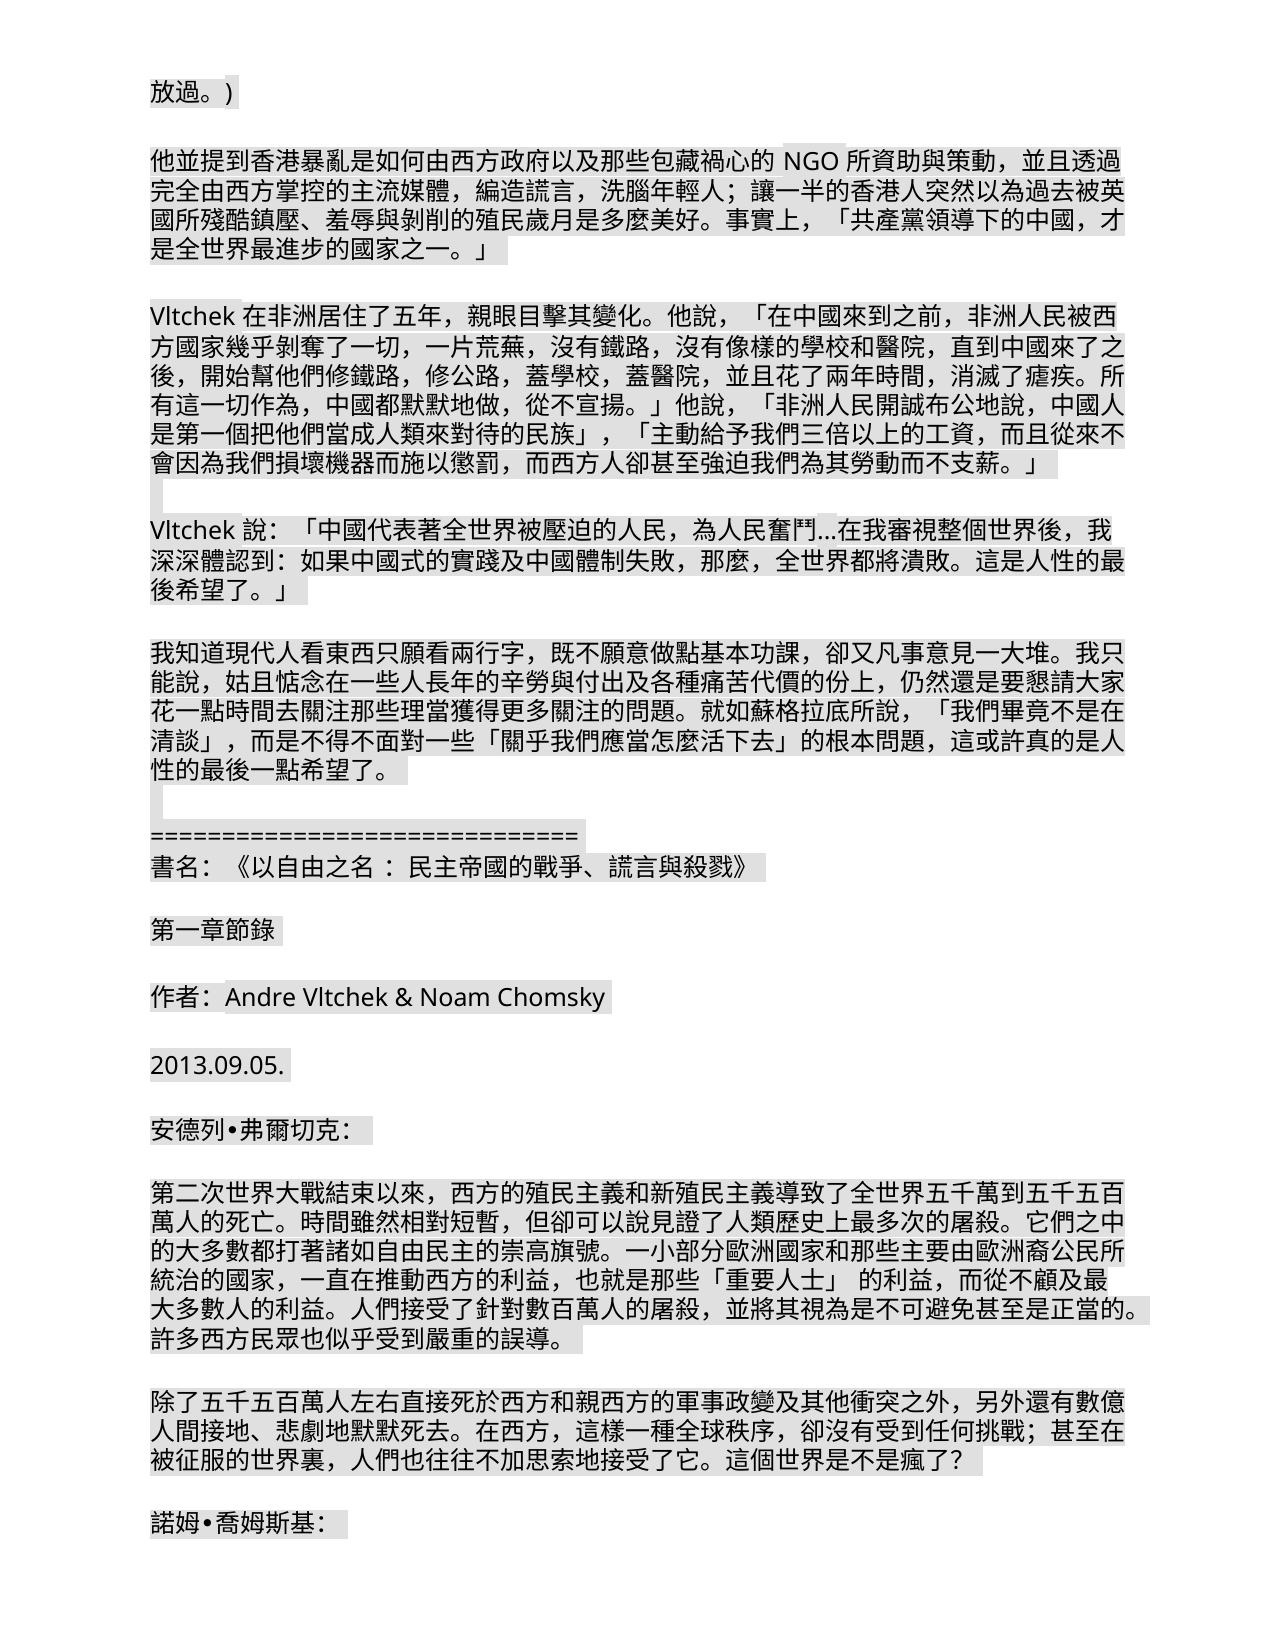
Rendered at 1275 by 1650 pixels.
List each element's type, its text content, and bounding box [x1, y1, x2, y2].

text 人性的最後希望 陳真 2020. 05. 15. 謝謝亦鳴介紹底下這本書，是Andre Vltchek 與 Noam Chomsky 合著，博客來網站上買得到中文版： https://bit.ly/2WxV0r1 容我把你貼的轉成繁體中文如下，因為繁體中文世界腦殘人數似乎比較多，需要更多治療。我同時也修改了原始譯文的某些遣詞用句，使之適合台灣一般翻譯習慣，例如「季辛吉」、「寮國」、「吉普賽人」、「波布政權」、「盧安達」、「皮諾契」，而非「基辛格」、「老撾」、「羅姆人」、「波爾布特政權」、「盧旺達」、「皮諾切特」等等。 老實說，這篇原始翻譯有點彆扭，因此我儘可能在維持原有的翻譯下，做點小修改，使其通順，至少讓人能看懂。另外，我也做了一些註解，比方說「炸彈寶寶」，請見內文注釋。 我寫文章常會提到，美國光是二戰結束後就發動了上百次侵略戰爭，殺害了「上千萬人」，很多腦殘看了心裏一定認為我造謠或誇大其詞。曾有一位腦殘公開叫陣，要我證明美國「曾經故意殺害一個平民」。這位腦殘中毒很深，他甚至連美國殺害「一個人」都不相信，更不用說屠殺千萬條人命。事實上，我不但一點都沒有誇大，而且為了避免無謂爭議，我寫文章通常都會故意寫得非常含蓄，以免讓腦殘一下子就拒看或拒絕相信，這就是我的狡猾之處。其實我應該寫說：自二戰結束以來，以美國為首的西方國家之侵略行徑，直接導致「數千萬人」(而非僅僅上千萬人) 的死亡以及數億人的流離失所與傷殘。 各位會不會跟我一樣，經常覺得很沮喪，為什麼這樣一種血腥殘暴毫無人性的人類浩劫，人們不但一無所知，或是根本不在乎，甚至還把這樣一個危害人類甚鉅的邪惡帝國吹捧為人類的民主救星與人權捍衛者？另一方面，不僅獨善其身，甚且還兼善天下，在真正意義上對人類和平與文明發展及人權與生命保障做出史無前例的偉大貢獻的中國，卻反而被抹黑成惡魔，視為人類公敵。 面對這樣一種荒謬世道，我常覺得很挫折，很無言。那種感覺就好像我活在一個詭異病態的世界，在這世界裏，耶穌被描繪成惡魔，而撒旦卻成為正義使者，底下的妖魔鬼怪到處跑，說是散播真善美的可愛小天使。這時候，我該怎麼辦？我該怎麼讓腦殘們清醒？有沒有什麼聰明藥，吃了之後，可以修復腦殘細胞；讓腦子有洞的補洞，進水的排水，讓智商至少可以提高 50，或是提高到達我的智商開根號再乘以10。 阿遠提供該書作者之一Andre Vltchek 的訪談視頻： https://youtu.be/7CnSXBOrHMc 裏頭有些話，說中我心。作者說：現在正是拯救數十億人類的最後機會了；美國及西方帝國主義再不打倒，在可見的將來就再也沒有機會了。惟一有能力改變這一切的就是中國。中國是世界上最偉大的國家，中國的文化、思想與實踐能夠為人類帶來救贖。 我知道腦殘聽到這樣一些話肯定會嗤之以鼻，但這其實只是一個基本事實，而這就是重點所在：為何是非善惡居然能顛倒至此？明明白白的基本事實無人相信，而荒謬透頂的謊言卻眾人頂禮膜拜。 Vltchek 還說：「中國在全世界做著偉大的工作，因此，支持中國就是我的責任所在，我若不這麼做，那我就是在自欺欺人。」做為一個記者，Vltchek 走遍全世界一百多個國家，親眼目擊西方帝國主義在世界各地的侵略與恐怖傷害。他說，「西方帝國主義是這個地球上惟一的根本問題，惟有反抗它，才有可能拯救長期以來被折磨與摧殘的數十億人民。」 Vltchek 並提到他花了十五年時間，製作了一部記錄片，記錄美國1965年在印尼發動軍事政變的經過。(陳真按：美國在印尼策動一場有計畫的反華反共大屠殺，從1965到1966年，短短一年間，以極其病態殘忍的手法，殺害至少五十萬人，包括老幼婦孺都不放過。) 他並提到香港暴亂是如何由西方政府以及那些包藏禍心的 NGO 所資助與策動，並且透過完全由西方掌控的主流媒體，編造謊言，洗腦年輕人；讓一半的香港人突然以為過去被英國所殘酷鎮壓、羞辱與剝削的殖民歲月是多麼美好。事實上，「共產黨領導下的中國，才是全世界最進步的國家之一。」 Vltchek 在非洲居住了五年，親眼目擊其變化。他說，「在中國來到之前，非洲人民被西方國家幾乎剝奪了一切，一片荒蕪，沒有鐵路，沒有像樣的學校和醫院，直到中國來了之後，開始幫他們修鐵路，修公路，蓋學校，蓋醫院，並且花了兩年時間，消滅了瘧疾。所有這一切作為，中國都默默地做，從不宣揚。」他說，「非洲人民開誠布公地說，中國人是第一個把他們當成人類來對待的民族」，「主動給予我們三倍以上的工資，而且從來不會因為我們損壞機器而施以懲罰，而西方人卻甚至強迫我們為其勞動而不支薪。」 Vltchek 說：「中國代表著全世界被壓迫的人民，為人民奮鬥...在我審視整個世界後，我深深體認到：如果中國式的實踐及中國體制失敗，那麼，全世界都將潰敗。這是人性的最後希望了。」 我知道現代人看東西只願看兩行字，既不願意做點基本功課，卻又凡事意見一大堆。我只能說，姑且惦念在一些人長年的辛勞與付出及各種痛苦代價的份上，仍然還是要懇請大家花一點時間去關注那些理當獲得更多關注的問題。就如蘇格拉底所說，「我們畢竟不是在清談」，而是不得不面對一些「關乎我們應當怎麼活下去」的根本問題，這或許真的是人性的最後一點希望了。 ============================== 書名：《以自由之名 ：民主帝國的戰爭、謊言與殺戮》 第一章節錄 作者：Andre Vltchek & Noam Chomsky 2013.09.05. 安德列•弗爾切克： 第二次世界大戰結束以來，西方的殖民主義和新殖民主義導致了全世界五千萬到五千五百萬人的死亡。時間雖然相對短暫，但卻可以說見證了人類歷史上最多次的屠殺。它們之中的大多數都打著諸如自由民主的崇高旗號。一小部分歐洲國家和那些主要由歐洲裔公民所統治的國家，一直在推動西方的利益，也就是那些「重要人士」 的利益，而從不顧及最大多數人的利益。人們接受了針對數百萬人的屠殺，並將其視為是不可避免甚至是正當的。許多西方民眾也似乎受到嚴重的誤導。 除了五千五百萬人左右直接死於西方和親西方的軍事政變及其他衝突之外，另外還有數億人間接地、悲劇地默默死去。在西方，這樣一種全球秩序，卻沒有受到任何挑戰；甚至在被征服的世界裏，人們也往往不加思索地接受了它。這個世界是不是瘋了？ 諾姆•喬姆斯基： 很不幸，對於西方人所犯下的此一最嚴重罪行，存在著激烈爭論。當哥倫布在西半球登陸時，大約有八百萬到一千萬人處於高級文明（商業、城市等等）之中。此後，並沒有經過多長時間，這些人口的大約 95％消失了。在今天美國的領土上，曾經大約有一千萬左右的美洲原住民，但是根據人口統計，到1900 年時，這個國家裏頭原住民的數量竟然只剩下二十萬。但是，所有這一切事實均遭到否認。在英裔美國人之中的主要知識份子和左翼自由派的報刊中，所有這一切都被輕描淡寫地否認了…被一筆帶過，或是根本不當一回事。 根據醫學雜誌《柳葉刀》的說法，每年有六百萬兒童由於缺乏基本的醫療處置而死亡，然而，提供這些醫療處置卻根本不需要什麼花費多少錢。下面是一個我們再熟悉也不過的數字。光是在南部非洲，營養不良和一些很容易治療的疾病每天殺死八千名名兒童—這恰恰也是盧安達大屠殺中平均每天死亡的人數。 這些問題都很容易就能解決，但我們卻正走向一條很可能是事實上的終極種族滅絕之路，亦即對環境的破壞。這個問題不但幾乎沒有得到任何處理，而且事實上，美國正朝著相反的方向走。在今天的美國有一種樂觀的氛圍認為，由於擁有複雜精密的化石燃料提煉技術，所以我們可能還能保持一百年的能源自給自足，這也因此會讓美國霸權繼續保持一個世紀，我們會成為世界的沙烏地阿拉伯等等等。奧巴馬總統在2012年的國情咨文中，熱情洋溢地提到了這一點。你能從國家媒體、商業媒體等激情四溢的文章中讀到這類內容。 其中，對於環境變化對當地的影響仍然有一些批評，比方說會破壞水源，會摧毀生態體系等等。但是，對於如果我們繼續這樣做，一百年後這個世界將會變成什麼樣子的問題，卻幾乎沒有任何涉及，也從未討論。目前存在著一些非常根本的問題，而這些恰恰是市場導向型社會中的某種固有問題。在這種社會裏，你不會去考慮我們稱之為外部性的東西，也就是那些沒有進入到任何特定交易當中、卻會對他者產生影響的東西。 安德列•弗爾切克： 我正目睹大洋洲（南太平洋）幾個國家的消失。我在若干年的時間裏以薩摩亞（Samoa）為中心基地，朝著四周旅行，穿越該區域。一些國家，例如圖瓦盧（Tuvalu）、基裏巴斯（Kiribati），包括馬紹爾群島（Marshall Islands）等等，都已經在考慮大規模撤離自己的公民。 在大洋洲，已經有若干島嶼和環礁正變得無法居住。同樣的情況也發生在馬爾地夫和其他地方。基裏巴斯很可能會成為第一個消失的國家。根據大眾傳媒的說法是，這些國家正在下沉。事實上，它們根本沒有下沉，而是潮汐淹沒過環礁，破壞了所有植被，污染了水源。這使得這些島嶼變得不再適合居住，或者使它們從水到食物幾乎所有物品都必須完全依賴進口。 令人驚訝的是，當我在圖瓦盧工作的時候，我竟然沒有見到外國媒體。只有一個日本的攝製組在福納佛提環礁（Funafuti Atoll）拍攝肥皂劇，做一些不相干的事。我由此陷入思考：這可是受害最嚴重的一個國家，這是一個隨著海平面上升即將消失在地球表面的國家，竟然沒有任何媒體對此進行報導！ 諾姆•喬姆斯基： 喬治•奧威爾有一個術語，叫作「非人類」。世界被劃分成像「我們」這樣的人，以及其他無足輕重的「非人類」。奧威爾討論的是一個未來的極權社會，但它卻很符合我們今天的情況。馬克•柯帝士（Mark Curtis）在他對二戰後大英帝國的掠奪行為所做的研究中使用了「非人類」這一術語。對於發生在「他們」身上的事，「我們」並不關心。 所謂的英語圈（英國的分支—美國、加拿大、澳大利亞）世界中的原住民，他們所遭受的待遇也與此類似。這些都不是尋常的帝國主義社會，他們並不僅僅只是統治原住民，他們還要消滅原住民。他們奪走原住民的土地和定居點，在大多數情況下還將其幾乎殺戮殆盡。「我們」並沒有考慮到原住民，「我們」從不追問過去在「他們」身上到底發生了什麼事。事實上，「我們」對這一切一概予以否認。 安德列•弗爾切克： 用歷史的眼光來看，幾乎所有歐洲的殖民地也都是如此，世界上所有被歐洲殖民帝國所控制的地方都是如此。最早的集中營並不是由納粹德國所建造，而是由大英帝國在肯亞和南非首次建立。當然，德國人對於歐洲猶太人和吉普賽人（Roma）的大屠殺並非是德國人所實施的第一次大屠殺；他們參與了南美洲南部以及事實上在全世界各地的各種恐怖屠殺。德國已經將納米比亞的赫雷羅（Herero）部落中的大多數人給消滅殆盡。這個話題，在德國和歐洲的其他地方卻從來都沒有得到任何討論。這些是完全沒有任何理由、沒有絲毫邏輯的殺戮。唯一的解釋是，德國人就是純粹厭惡當地人。 但是，你去聽一聽那麼多的歐洲人在二戰之後所表達出來的那種悲慟。他們認為：那個充滿理性與哲思並且本質十分平和的德國，怎麼會突然之間變成了殺人狂呢？他們說，那是因為他在一戰結束後遭受了經濟上的羞辱！否則，哪有人會預料到這樣一個友善的民族竟然會變得如此殘暴？好吧，如果一個人根本不把赫雷羅部落、薩摩亞人或者馬普切印第安人（Mapuche Indians）視為人類，如果他根本就忘記了德國人在非洲其他地方的殖民歷史，那麼他確實會對於德國人屠殺猶太人感到驚訝。 諾姆•喬姆斯基： 即便吉普賽人在大屠殺這件事上遭受了和猶太人近乎相同的對待，但這事卻始終沒有被人提及；今天法國對吉普賽人的迫害也尚未被人們所認知。舉個例來說，2010年，法國政府決定將法國國內的吉普賽人居民驅逐至羅馬尼亞境內，而在那裏，吉普賽人的生活是十分悲慘且可怕的。你能想像法國人將大屠殺中的猶太倖存者，驅逐到那些他們將會持續遭受虐待和恐嚇的地方嗎？若真的如此做，整個國家恐怕都會因此憤怒得炸了鍋吧。但是，吉普賽人的問題卻完全被不置一詞地帶過了！ 安德列•弗爾切克： 現代捷克共和國修建起圍牆來隔離吉普賽人。事實上，他們就是在城市之中打造隔離區，時間距今還不到二十年。這令人回想起二十世紀三、四十年代捷克人與納粹合作圍捕吉普賽人的可怕歷史。當然，到二十世紀九零年代，捷克人已經成為西方最可靠的盟友，西方的大眾傳媒也因此將其視為一個不應被批評的民族。相比穆加貝（Mugabe）對辛巴威的白人農民所做的一切，捷克共和國對吉普賽人的所作所為更要殘忍許多。 讓我們回到歐洲殖民主義上來看。我感覺殖民主義並沒有隨著第二次世界大戰的結束而消失，沒有在二十世紀的五零或六零年代結束。我在這個世界上所謂的邊緣地帶接觸得越多，就越能感受到殖民主義已經通過更有效的宣傳而進一步深入強化。其實這是一件很可怕的事情。因為在過去，總是存在一個敵人，一個你能看得見、摸得著的壞蛋，你可以很簡單地以殖民軍隊或一些殖民機構的形式來定義敵人是誰。如今，殖民主義雖然持續，但是，對當地人來說，要清楚地說明白到底是怎麼回事以及他們的敵人究竟是誰，卻好像越來越困難。 諾姆•喬姆斯基： 在過去的幾年間，在東剛果（Eastern Congo）發生了一些世界上最為嚴重的血腥暴行，大約有三百萬至四百萬人被屠殺。你能說清楚兇手是誰嗎？他們是被民兵殺死的，但在這些民兵的背後，卻是跨國集團和多個國家的政府，而他們卻隱身幕後。 安德列•弗爾切克： 我馬上就要完成一部紀錄長片，名字叫作《盧安達式開局》（Rwanda Gambit）。我花了三年多的時間才完成這部紀錄片。我們現在知道的數字比剛才提及的要大得多，大約有六百萬到一千萬人在剛果民主共和國被殺害。這一數字，大概和比利時國王利奧波德二世（Leopold）在二十世紀初殺害當地民眾的數字相當。你說得沒錯，表面上，屠殺了數百萬無辜人民的兇手是盧安達、烏干達政府及其代理人，但在他們背後，卻是西方的地緣政治和經濟利益。 諾姆•喬姆斯基： 你看，跨國集團為了獲得西方人使用在手機上的鈳鉭鐵礦和其他重要礦產，於是就利用民兵來屠殺當地人民。這種屠殺方式是間接的。你所描述的許多暴行和罪行都具有同樣特點。但也有一些屠殺則是採用相當直接的方式進行，比方說越戰，這是第二次世界大戰以來最嚴重的暴行。 2011年是約翰•F•甘迺迪（John Kennedy）發動越戰五十周年。通常，某一事件的五十周年紀念應該是相當隆重的，尤其是當這一事件的規模如此巨大時。但是，在越戰爆發五十周年之際，卻沒有一星半點的任何紀念活動。1961年5月，甘迺迪派出美國空軍開始轟炸南越。他授權使用燒夷彈和化學武器摧毀越南的農作物和地表植被；同樣也是甘迺迪，啟動了一項計畫，將數百萬越南人驅趕到所謂的「戰略村」，而它們實際上就是集中營或城市貧民窟。 美國針對越南進行化武攻擊的後遺症至今沒有消散。你也許曾經看過，我們在西貢的醫院至今仍然可以看到許多畸形胎兒；直接滲透到南越土地上的化學毒素，導致這些兒童天生伴隨可怕的畸形和異常。但時至今日，即便經歷了好幾代人，這一問題仍然沒有得到人們的關注。這個問題在寮國和柬埔寨也沒有得到解決。 對於波布（Pol Pot）政權在柬埔寨的恐怖統治，人們已經談論得很多了。但是，對於它何以會發生，卻幾乎無人問津。二十世紀七零年代早期，美國空軍對柬埔寨的農村地區實施了全面轟炸，其規模與二戰中盟軍空軍力量在太平洋戰場所進行的轟炸相當。在當時，他們遵照季辛吉（Henry Kissinger）針對柬埔寨實施大規模轟炸的指示，亦即：「動用所有空中力量進行轟炸，對於地面上任何一個移動目標都絕不能放過。」 我的意思是，這就是號召進行你所說的種族屠殺。我們很難從檔案中找到任何記錄，只有《紐約時報》對此事曾經有一句話略有提及，但之後，類似報導就完全停止了。除了在學術雜誌和一些小圈子以外，對於轟炸柬埔寨的規模，從未有過任何報導，但這可是針對數百萬人的大屠殺，一口氣毀滅了四個國家。這些國家，在那之後就再也沒法恢復元氣。當地人民雖然知道這一切，但也無能為力。 安德列•弗爾切克： 我曾在越南的河內待了幾年，對所謂的「秘密戰爭」［the Secret War，指美國空軍及其盟友對寮國的石缸平原（Plain of Jars）的地毯式轟炸］進行了報導。關於柬埔寨，我也寫了很多東西，所發現的結論同樣令人感到震驚：就和其他許多遭受西方摧殘與蹂躪的地區一樣，西方的大眾傳媒機構在這裏依舊實施了一場有計劃的假新聞宣傳戰。 波布政權統治下的柬埔寨，被描繪成共產主義所犯下的不可饒恕罪行之最可怕的例子之一。但是，西方針對東南亞人所進行的種族滅絕，他們卻不置一詞，甚至乾脆完全忽略。美國使用 B-52 轟炸機對寮國和柬埔寨的農村地區狂轟濫炸的目的是：防止寮國和柬埔寨加入越南解放戰爭中，數百萬人因此遭到無情的殺害；甚至直到今天，仍然還有牛隻因為在咀嚼小石子的時候不時會咬到散落各地的所謂「 炸彈寶寶」而被炸飛了腦袋，至於當地人民尤其是女性和兒童的遭遇，當然就更不難想像了。 (陳真按：「炸彈寶寶」指的是集束彈，又稱子母彈，一顆炸彈裏頭含有成百上千的小炸彈。炸彈會開花，就像下雨一樣，撒下漫天小炸彈，是一種無差別殺傷的大規模毀滅武器。請見這段視頻，裏頭提到我曾寫過的美軍集體掩埋六千名伊拉克士兵的事 (掩埋時，其中很多人仍然還活著)： https://bit.ly/3dHZj8Y 這些小炸彈之中，有一些不會馬上爆炸，當它灑落地面，於是就成為平民百姓特別是兒童的長年噩夢，宛若地雷。而且，更可惡的是，這類小炸彈故意製造得像玩具，因此特別容易吸引小孩撿拾。一旦碰觸，便立即能把人或動物給炸得四分五裂。 越戰期間，美國為了切斷北越的補給線，竟然對寮國無端進行徹底毀滅性的狂轟濫炸，完全不把人當人看，一共投下了兩百多萬噸的集束彈，內含兩億七千多萬顆的小炸彈。當時寮國總人口數僅兩百萬人，平均一人可以分到大約150顆炸彈，使得寮國成為世界上「人均受炸彈襲擊」最嚴重的國家。 根據美國國哥倫比亞廣播公司2016年9月5日的報導以及Legacies of War 組織的2018年報告，至今仍有大約八千萬顆散落寮國各地的未爆彈；二戰結束後，被炸死或炸傷的寮國居民已超過五萬人，其中百分之四十的受害者為兒童。) 五、六年前，我和排雷諮詢小組（Mines Advisory Group，MAG）有過密切合作。這是一家總部位於英國的大型排雷機構。他們向我抱怨，在印度支那地區的戰爭中，為美軍生產和提供致命武器的一些公司（其中就包括今天美國的一家著名家用消費品生產公司），至今仍拒絕提供相關武器的技術資料。這使得他們的拆彈工作開展起來極為困難，因為他們需要知道如何拆解這些武器裝置以及它們多久之後才會失效。 這種惡意以及體制性的缺乏同情，導致雙方完全難以合作；往後，仍會有數百或數千個當地人（主要是女性和兒童）將會因此死亡。 至於柬埔寨的問題，則始於美國在首都金邊扶植起來的非法腐敗政府。我發現，我們對紅色高棉和所謂共產主義暴行的討論非常值得商榷，甚至非常可笑。由於沒有接受過教育以及與世界的隔閡，大多數柬埔寨人在波布從法國（正是在當地的咖啡館裏，波布變成一個激進分子）回到柬埔寨之前，對共產主義根本一無所知。我在柬埔寨聽到的消息是，紅色高棉時期的暴行，主要是由那些對城市菁英心存不滿的農民所執行。 事實上，在轟炸期間，金邊對美國是俯首貼耳的，農村地區的人民於是開始痛恨那些城市居民，將其視為通敵份子，而自己則是事實上的受害者。這與共產主義的意識形態幾乎毫無關連。而且，毫無疑問，美國對柬埔寨農村地區的轟炸所造成的死亡人數，要遠遠大於紅色高棉行動所造成的傷亡。 然後，當這一切都結束，越南解放了柬埔寨，並將紅色高棉從權力神壇上踹下來的時候，美國駐聯合國大使卻要求紅色高棉政府重新回來掌權。由此你可以知道，美國作戰的對象，實際上是做為蘇聯盟友的越南，而不是一些稀奇古怪、自我標榜的毛主義政權。但是，西方卻一手炮製無數虛假資訊，指控共產主義的意識形態，並將其與波布政權的暴行聯繫起來。在我發自柬埔寨的報導中，我曾如此斷言：即使波布及其黨羽以一個比方說什麼南美足球俱樂部或什麼慢跑鞋的名義鼓動農村居民去殺害城市居民，西方照樣可以扯到共產主義上頭，做出相同的指控。 諾姆•喬姆斯基： 許多學者指出，在柬埔寨的整個歷史中，被研究最多的就是紅色高棉統治的那三年。我們對這三年的認知，居然遠遠比對這個國家其餘全部歷史的認知都還要多。但在幾年前，我們對這段時期其實也幾乎一無所知。我們只知道紅色高棉在1970年仍然還是一個很邊緣的小團體，但它卻動員起一支由憤怒農民所組成的龐大軍隊。這些農民當然是與那些被他們視作罪犯的城市菁英對立的。 人們卻沒有看到，城市菁英的背後就是華盛頓這隻黑手。這和東剛果以及鈳鉭鐵礦的例子有點類似，你看不見殺你的人是誰。我想，這種事情在西方也一樣很明顯。我舉個例——雖然在規模上與前面那些例子差得遠了，但這仍然是個嚴重事件：在威斯康辛州，共和黨籍的州長下令取消工會的集體談判權，因此引發大規模的抗議活動。抗議者要求重新選舉州長並進行罷免投票。但共和黨在投票中卻又再度獲勝了。 背後的原因很耐人尋味：共和黨開展了非常有效的宣傳活動，他們使那些不幸的民眾相信：造成他們不幸的根源就是他們的鄰居，而不是摧毀我們經濟的真正罪犯 —銀行，因為他們離我們太遙遠了。你能看到的只是身邊經濟狀況比你好的那些人。比方說，你的鄰居可能是個消防員，他有養老金，而你沒有，所以你便遷怒於他，而不是對那些真正搞垮經濟的人感到憤怒，因為他們遠在天邊，他們通常就住在紐約的摩天大樓裏頭。當時的宣傳活動規模龐大，其背後又有龐大資金支持。這就如同納粹將猶太人當作替罪羔羊一般，他們宣傳說：「猶太人應該對你們 (德國人) 所遭受的饑餓和經濟蕭條負責。」 安德列•弗爾切克： 沒錯，發生在東南亞的事情和發生在盧安達、烏干達以及剛果民主共和國的事情非常相似。我們看到的是民兵的殘殺行為和數百萬人的死亡，當地人則常常被描述成野蠻人，幾乎與動物無異。但是，真正該被譴責的西方政府和大企業，卻遠遠地置身事外，幾乎對此不用承擔任何責任。在歐洲和美國，人們對這些事件知之甚少，而歐洲又是一個受教育程度較高且自認見多識廣的大洲。然而，大多數非洲人都知道的事情，真正涉入其中的歐洲人卻反而一無所知。這或許是因為他們根本不想知道。 任何事情都是互為關聯的。在西方人眼裏，羅伯特•穆加貝是在參與阻止盧安達軍隊第二次企圖推翻剛果民主共和國時才變得「邪惡」起來的；而剛果民主共和國在現實中正是西方國家的代理人。在東非有一種諷刺的說法是：南蘇丹是西方給予烏干達總統約韋裏•穆塞韋尼的獎賞，表彰他在這一地區代表西方所做的「出色的工作」。 在剛果發生的是這樣一場難以想像的災難和慘絕人寰的種族滅絕，它完全可以和一個世紀前比利時國王利奧波德二世在剛果的暴行相提並論。 我不得不再次重述暴行所導致的死亡人數，因為實在太可怕、太難以想像了。當我去年在華盛頓進行拍攝的時候，剛果民主共和國的一位總統候選人本•卡拉拉（Ben Kalala）告訴我，死亡人數大約是六百萬到八百萬人，但也有人說是死了一千萬。他說：「你看，在盧安達大約有八十萬人死亡，我為他們感到難過，因為他們也是人。但是，整個世界卻都只是在討論1994年的這場種族殺戮。你要知道，在我們剛果，卻有六百萬到八百萬人被屠殺。」 這件事就發生在幾年前，它和利奧波德二世統治時期非常相像，在當時，也大約有一千萬人被殺害。如果你在橡膠園裏表現得不好，他們就會剁掉你的雙手，也有人在自己的農舍裏被活活燒死。這些例子告誡我們：西方的立憲君主制國家和多黨制「民主國家」，都同樣會做這種事。當然，這些大屠殺不是發生在安特衛普（Antwerp) 或布魯日(Bruges）(比利時的商業大城)，而是發生在所謂「黑暗大陸」的非洲，發生在我們的視野之外。事實上，比利時人殺害的非洲人數量，遠比當時他們自己整個國家的總人口數都還要多。 諾姆•喬姆斯基： 我曾經出於好奇翻閱了《大不列顛百科全書》最著名的那個版本。我把時間定位在 1910年前後，查找利奧波德二世這個詞條。這個詞條當然還是有的，但所記載的卻是他所做的好事，講他如何建立這個國家等等。在結尾處，它輕描淡寫地說了些諸如「他有時候會殘忍對待他的人民」的話——這話倒是沒錯，比方說，他屠殺了一千萬人。 安德列•弗爾切克： 2011年，當我在布魯塞爾（Brussels）的時候，無意中看到許許多多利奧波德二世的雕像。在比利時，他仍受到萬眾敬仰。所以，儘管我們知道，即便以歐洲殖民主義本身的道德標準來衡量，利奧波德二世對剛果人的所作所為完全就是種族滅絕，但他仍然被認為是比利時的民族英雄之一。 後來，比利時政府將利奧波德二世的私人殖民地拿走並 國有化」。當然，這聽上去就像是個笑話。在意識到一千萬人被謀殺之後，比利時政府將這些殖民地從墮落的王室手中拿走，並由自己來管理，而不是由其自主。但我也確信，他們說服並且再教育了許多剛果人民，使他們相信被殖民其實也沒什麼不好。 諾姆•喬姆斯基： 被殖民者常常接納了自己被壓迫的歷史，甚至以此為榮，這是一個有趣現象。有一次，在加爾各答（Kolkata），我參觀了維多利亞紀念館。當我抵達那裏時，看到的第一個東西竟然是毀滅印度的人之一——羅伯特•克萊夫爵士（Sir Robert Clive）的雕像。我跟著嚮導參觀了一間又一間的繪畫陳列室，這些令人不忍卒睹的醜陋畫作，表現的卻是英國人毆打和羞辱印度人之類的主題。隨後，我來到維多利亞女王的茶室，修繕後的這間茶室真的很像國家聖祠那樣莊嚴。所有這一切都是印度遭受破壞的象徵，但又有幾個人知道有無數人在其中被殺害？ 安德列•弗爾切克： 那個地方我也去過幾次。它很可笑，但也足以說明問題所在。我從未在印度看到一家博物館能夠像維多利亞紀念館那樣，吸引如此之多的參觀者，每天都有數千參觀者湧入。而且，紀念館的維護工作做得很好。顯然，大英帝國成功完成了針對世界各地臣民的教導。比方說在馬來西亞，菁英們仍然盡其所能地想要表現出比英國人更加英國化，所有帝國統治時代以來的歷史遺跡都被一絲不苟地保存下來。在婆羅洲的沙巴州，人們甚至把曾經屬於殖民者的英式茶室和修復後的大樓變成博物館。受過教育的馬來西亞青年的終極目標，就是到英國的一些知名大學求學，以求從本質上掩蓋自己的馬來西亞屬性，並且儘可能地向殖民者模仿與靠攏。 在肯亞，我們也能看到同樣的趨勢，那些代表他們的新殖民主義主子、專門掠奪自己國家的當地菁英，穿著打扮就像幾十年前的英國紳士那樣。肯亞的法官穿著和他們的英國同事相同的袍子，此外，社會的高級階層甚至還會刻意模仿英國口音。 在東南亞，許多人相信，殖民統治者對他們的統治是公正的。舉個例子，在印尼、馬來西亞和新加坡之間有個關於馬來西亞為什麼比印尼先進的爭論。真可悲。他們之中的很多人認為，原因乃是在於大英帝國在馬來西亞所實行的良好統治；而很多印尼人則抱怨荷蘭人作為殖民統治者，不及英國人「出色」！ 甚至在秘魯，一直到最近，你都還能夠看到同樣的情形。利馬（Lima）曾是西班牙總督的首府，也是西方實施反人類罪行的中心之一。在位於總統官邸前的武裝廣場（Plaza de Armas）上，曾經坐落著一尊法蘭西斯科•皮薩羅（Francisco Pizzarro）的巨大雕像。直到幾年前，這座雕像才被撤走。當然，現在他們有了一個新政府；他們將雕像移到了公園裏。雕像至今依然矗立，只不過不是在武裝廣場上而已。即使是在今天親社會主義和左傾體制下，他們也不會拆除這尊雕像。整個拉丁美洲遍佈著這些征服者的象徵，仿佛社會中的一部分人對殖民主義的鞭子至今還心存懷念似的。 諾姆•喬姆斯基： 現在已經有一點反抗了。比方說，在1992年的多明尼加共和國，政府計畫舉行盛大的慶祝活動紀念哥倫布登陸，並為此矗立起一些巨大的紀念碑，但它們最後全都被民眾給拆除了。 除了政治上和經濟上的殖民化，還有知識和道德上的殖民化。後者有著很深的根源，例子也很多。我們就以女性的地位為例。幾千年來，女性接受了自己作為父親和丈夫的財產是一種自然秩序的觀念：在美國，這種情況直到幾十年前才受到嚴肅的挑戰。比方說，直到1975年，女性在聯邦審判中擔任陪審團成員的法律權利仍無法得到保障。假如你問我的祖母是否受到了壓迫，她可能甚至都無法理解這個詞的意思！這就是當時女性的角色：女性的存在，乃是為他人服務的。而且它還內化為女性自身的一種觀念。階級制度與壓迫的主要成就，就是讓「非人類」也相信，這一切都是符合自然的。 歐洲人對殖民的歷史有什麼意識嗎？ 安德列•弗爾切克： 奇怪的是，他們對此幾乎毫無意識，甚至在我的西班牙朋友中也存在同樣情況。你要知道，這些人可是曾經在聯合國和其他知名的國際組織中工作過的，他們是受教育程度相當高的一個群體，但他們對自己的歷史的認識卻如此幼稚無知。我和我那些來自法國媒體和出版界相對進步的朋友，還曾經因為法國的殖民主義問題起過衝突。 他們（甚至是中左派）對戴高樂將軍無限崇拜，他們相信，和其他殖民者不同，法國從來不是一個真正惡劣的殖民者，說得好像非洲或印度支那或加勒比地區從來不存在一樣。這就是他們對殖民歷史的認知程度。 你知道嗎，法國人在一些地方，比如在格林伍德島（Grenada），曾經試圖把當地人口徹底殺光，一個活口都不留；極少數死裏逃生者，為了不落入法國人手裏，寧可從懸崖跳下自盡。在波利尼西亞的復活節島上（Easter Island，今天是智利的領土），法國人離實現其「百分之百的屠殺成功率」，就只差了這麼一點點。 同樣地，我也認為荷蘭人對他們在印尼的殖民歷史的觀念也是一樣非常落伍、可怕且病態。我在金邊的一家酒吧裏，遇到一個剛從雅加達回來的人，他坐在那裏，用手撐著腦袋，用醉醺醺的聲音不斷嘀咕著：「我們永遠不該從那裏撤離的。」這個人，可是一位歐盟官員！ 德國人對於自己在非洲的殖民歷史的認知也幾乎是零。在斯圖加特和慕尼克，除了雄偉的山丘和美麗的景色，我從來沒有聽到有誰談論起納米比亞。 在智利，右翼人士認為皮諾契做了很多好事，也做了很多壞事。這跟你在英國聽到的關於殖民主義的說法如出一轍。他們對於印巴分治當然不會有任何深切的懊悔、悲傷或者罪惡感。印巴分治基本上就是由大英帝國所一手策劃，它所導致的後果很可能是現代歷史上最為嚴重的一輪大屠殺，其規模之大，可能也只有1965年美國在印尼策動的軍事政變大屠殺，以及今天在剛果民主共和國所發生的種族滅絕，可以與之相提並論。人們對於非洲和中東在歷史上的遭遇知道的也不多。 諾姆•喬姆斯基： 一群流亡的阿爾及利亞物理學家（其中一個就在麻省理工，所以我也得以認識他），一起對二十世紀九零年代發生在阿爾及利亞的暴行進行了十分細緻的研究。他們的觀點是：許多暴行被歸咎于穆斯林，但事實上，暴行的實施者其實是偽裝成伊斯蘭教的政府。他們梳理了一次次事件中的細節。比方說，任何一次典型的屠殺，也許就發生在一個貧窮地區，一般大約持續三天，其間不會有任何人來干涉，等到所有人都被殺死或趕走之後，一個將軍就會進入該地區大撈一筆。 像這樣的例子還有很多。這些研究者認為，這些都是由法國的情報部門所策劃，並邀請我為該書撰寫導言。我調查了這個問題，並盡可能地搜集證據。我發現，證據相當充份，因此撰寫了導言，用詞雖然和緩，但讀者仍可讀出其中意涵。 這本書最後得以出版，但沒有一家法國出版社願意與他們合作，所以他們最後只能在瑞士出版。他們曾經嘗試在巴黎召開一次新聞發佈會，但發佈會當天卻沒有一個法國記者願意前來參加。所以，這本書在法國最終根本不為人所知。我和一位在巴黎的美國圖書館工作的朋友聊起這本書，於是他為圖書館購置了一本。他告訴我，這恐怕是該書在法國的唯一一本。這本書講述的是最近所發生的事件，講述的是發生在二十世紀九零年代的阿爾及利亞的暴行，法國極有可能涉入其中。 安德列•弗爾切克： 你說的這些很能說明問題。還有一個問題是：美國的知識份子認為，歐洲人知道的比歐洲以外的人要多，認為歐洲人有更強的問題意識。但我發現，可能只有在涉及與美國直接相關的問題時，才是這樣。至於其他問題，歐洲人的無知卻十分令人震驚。 總體上來說，我發現，受過教育的亞洲人、拉美人和非洲人對當前發生的事情，比同樣受過教育的歐洲人知道得更多。我也發現，西方人（特別是歐洲人）在總體上對於自己的特殊性總是抱持著極端教條的觀念，甚至自我陶醉。許多人接受了片面教育，完全依賴自己的西方主流媒體，而從不參考其他的消息來源。因此，他們認為自己是上帝的選民。 回到你問我的有關歐洲的情況以及他們對於殖民主義瞭解多少的問題上，我想，他們對此接近一無所知。我認為，缺乏對於這個問題的認知和興趣是非常可恥的。歐洲人對於自己過去所犯下的可怕罪行全然無知，對於他們至今仍參與其中的種族滅絕行徑，同樣完全無知，對於他們的政府和公司在剛果民主共和國到底做了什麼，仍然還是一無所知。如此無知的原因，我想那是因為他們根本不想知道，他們只會抱怨窮國的腐敗政府濫用了外國援助，而這是一種相當廉價的理解世界方式。 諾姆•喬姆斯基： 那麼，當你和他們談論起這個話題的時候，他們的反應如何？ 安德列•弗爾切克： 他們通常防衛心很重，不管是在法國、德國、西班牙還是在英國（儘管英國比其他歐洲國家擁有更多持有批判立場的人群，這可能和英國正在成為一個真正的多元文化的社會有關）。在歐洲，這種無知，不僅僅體現在對其殖民歷史的認知上，甚至還體現在對歐洲大陸自己的歷史認知上。 諾姆•喬姆斯基： 我在西班牙有過一段有趣的經歷。1990年，也就是佛朗哥去世十五年之後，我在巴賽隆納擔任講座。我提到了許多關於在1936年到1937年發生在巴賽隆納的事件，但年輕一點的人對內戰根本沒有什麼概念，只有那些和我相同年紀的人才知道我在說什麼。 之後不久，我碰巧又去了西班牙的奧維耶多（Oviedo），並在當地做了幾場演講。1934年，在奧維耶多曾發生過一次左派的起義，接著部隊進駐並將其鎮壓，軍隊佔領了市政廳，將起義者殺害。我就是在那個市政廳裏頭演講，我心想，聽眾們應該知道在這裏所發生的事情吧，結果發現，聽眾竟然對此沒有什麼反應，只有那些和我年紀相彷的人才知道我在說什麼。其餘的人，他們什麼都不知道。 安德列•弗爾切克： 是的，這正是西班牙人如何對待佛朗哥時期的一種表現。在南美洲（智利、阿根廷、烏拉圭），人們對於過去歷史的態度卻更為開放；那裏的人們真的很勇敢。 諾姆•喬姆斯基： 你說的沒錯。我曾經和我的女兒在墨西哥待過，她曾經居住在尼加拉瓜。當我正翻閱《每日新聞報》（La Jornada）（在我看來這是一份相當不錯的報紙）的時候，我讀到一篇關於一部新近由知名出版社「西班牙學園」（Spanish Academy）以西班牙文出版的國家人物傳記辭典的報導。其中當然有佛朗哥這一詞條，他被描述成一位為國家做了很多好事的保守民族主義者。與之相反，領導人民陣線反對佛郎哥的內格林（Negrin）則被描述為一個罪人。 下面對話的結尾，我希望這世界是第二種情況 安德列•弗爾切克： 諾姆，我想就此結束我們的對談。我們討論了第二次世界大戰後美國、歐洲及其盟友所犯下的反人類罪行。我們生活在一個動盪不安的年代。剛果和巴布亞（Papua）正在發生大規模的戰爭。像索馬利亞、蘇丹、烏干達、利比亞和阿富汗，整個國家都遭到西方蹂躪，像敘利亞和伊朗這些國家也可能成為西方下一個襲擊目標。 西方經常製造衝突，迫使其他國家之間互相對抗。菲律賓的學者向我解釋了西方是如何在有爭議的領土問題上將菲律賓和該地區其他國家置於和中國對抗的位置上。短兵相接的戰鬥已經逐步被致命的導彈、轟炸和最新的致命武器無人機所取代。無人機跟恐怖主義根本沒什麼區別。而且，使用無人機作戰絕不會受到懲罰—亦即侵略國無須讓本國士兵冒生命危險。這是一種單向的戰爭：對其中一方而言，這就只是一次電動遊戲，但是對另一方而言，卻意味著被毀滅的村莊、死亡和殘破的屍體。 西方似乎正試圖強化自己對世界的控制，但其實能夠阻擋其作為的並不多，只有一些堅定的國家和個人。但是，歷史告訴我們，僅憑這些，確實有可能制止這種恐怖暴行，讓人道主義重新佔據上風。 諾姆•喬姆斯基： 現在齊頭並進的有兩種世界趨勢。一個外部觀察者會說，主要的趨勢是人類的自我毀滅，就像在懸崖上奔跑一樣。但另一個趨勢則是反對力量的不斷增強，在這方面，人類已經獲得了一些成功。這種改變甚至在過去的三十和四十年之中就已出現，而且都是一些重大的改變。問題是，究竟是這兩個趨勢中的哪一個會佔據世界發展的主導地位？ 就現實上來講，你似乎看不到什麼希望，但我們只有兩種選擇：一種就是一味感嘆「沒有希望了，我們放棄吧」，然後認定最糟糕的事情必然會發生。另一種則是說「好吧，(現實情況十分悲觀)，但我們還是希望讓整個情況可以好起來，所以我們應該要繼續努力」。 如果第二種情況發生了，那一切就會好起來。如果第二種情況沒有發生，那麼，我們就只能走向最糟糕的後果。這就是我們現在所必須面對的選擇。 [150, 75, 1125, 1573]
